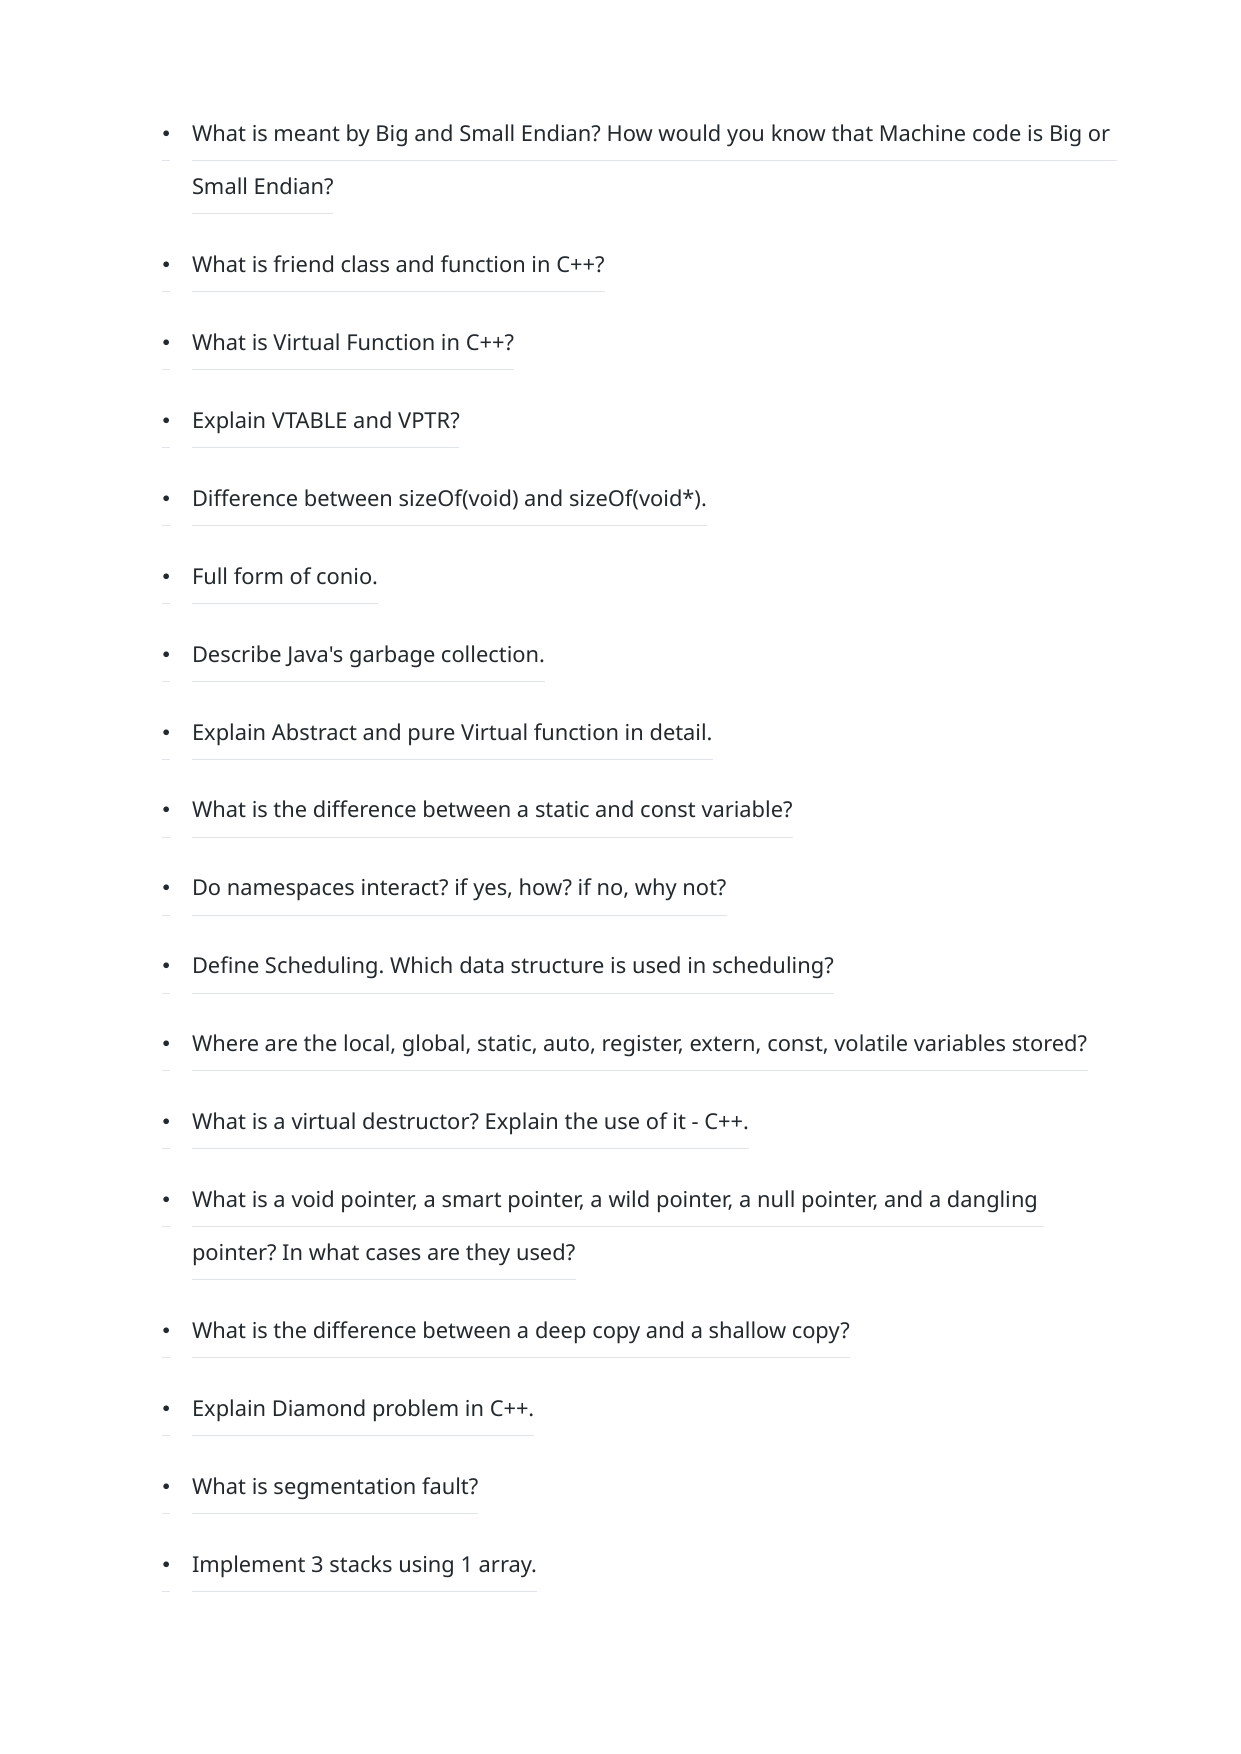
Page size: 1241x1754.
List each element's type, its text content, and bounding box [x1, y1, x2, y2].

list Do namespaces interact? if yes, how? if no, why not? [162, 872, 1122, 915]
list Describe Java's garbage collection. [162, 638, 1122, 681]
list Implement 3 stacks using 1 array. [162, 1548, 1122, 1591]
list What is a void pointer, a smart pointer, a wild pointer, a null pointer, and a dangling pointer? In what cases are they used? [162, 1184, 1122, 1279]
list Explain Abstract and pure Virtual function in detail. [162, 716, 1122, 759]
list What is Virtual Function in C++? [162, 327, 1122, 369]
list Explain Diamond problem in C++. [162, 1393, 1122, 1435]
list Where are the local, global, static, auto, register, extern, const, volatile variables stored? [162, 1028, 1122, 1071]
list Explain VTABLE and VPTR? [162, 405, 1122, 447]
list What is friend class and function in C++? [162, 249, 1122, 291]
list What is the difference between a deep copy and a shallow copy? [162, 1315, 1122, 1357]
list Define Scheduling. Which data structure is used in scheduling? [162, 950, 1122, 993]
list Difference between sizeOf(void) and sizeOf(void*). [162, 483, 1122, 525]
list What is meant by Big and Small Endian? How would you know that Machine code is Big or Small Endian? [162, 118, 1122, 213]
list What is the difference between a static and const variable? [162, 794, 1122, 837]
list What is a virtual destructor? Explain the use of it - C++. [162, 1106, 1122, 1148]
list Full form of conio. [162, 561, 1122, 603]
list What is segmentation fault? [162, 1471, 1122, 1513]
